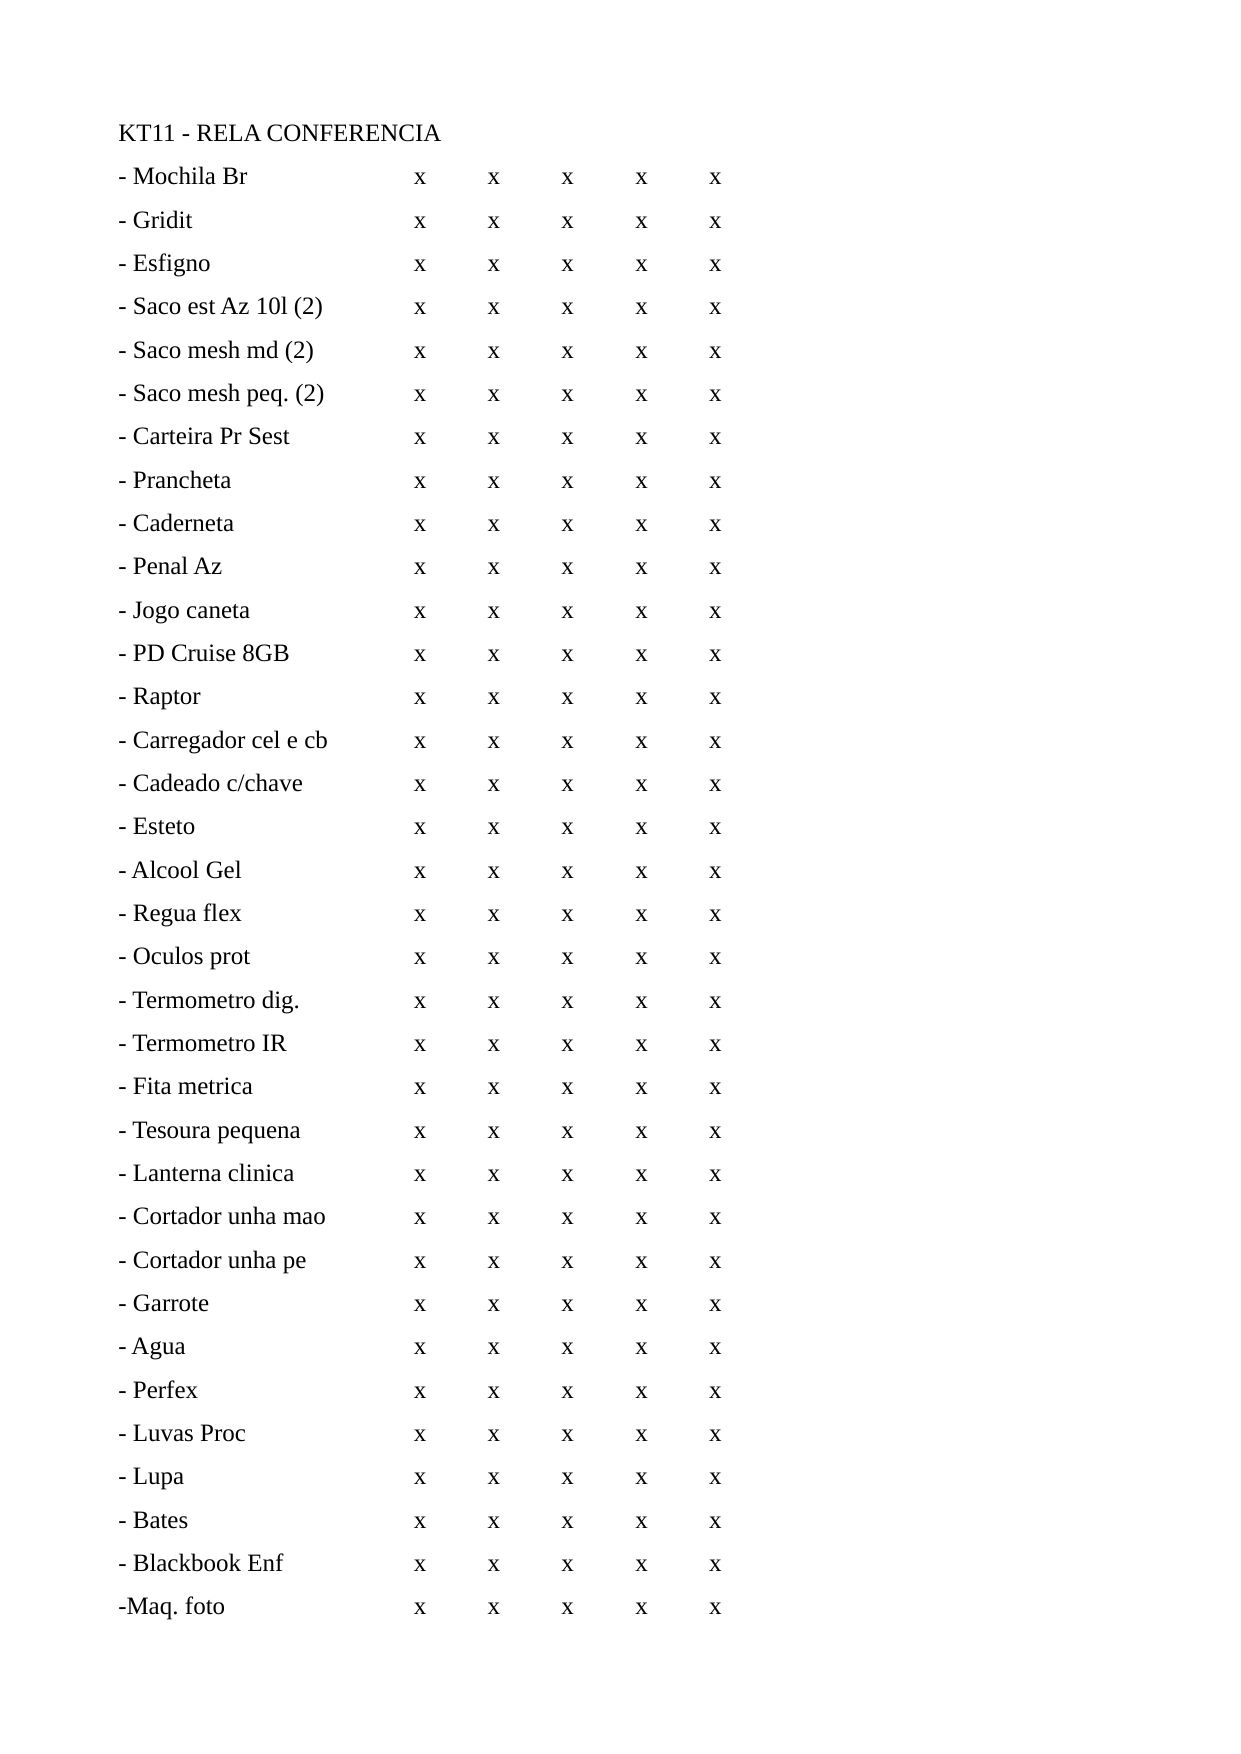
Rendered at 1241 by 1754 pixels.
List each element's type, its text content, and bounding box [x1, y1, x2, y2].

text - Esteto x x x x x [118, 811, 1122, 840]
text - Penal Az x x x x x [118, 551, 1122, 580]
text - Lupa x x x x x [118, 1461, 1122, 1490]
text - Carregador cel e cb x x x x x [118, 725, 1122, 753]
text - Luvas Proc x x x x x [118, 1418, 1122, 1447]
text - Caderneta x x x x x [118, 508, 1122, 537]
text - Termometro IR x x x x x [118, 1028, 1122, 1057]
text - Prancheta x x x x x [118, 465, 1122, 493]
text - Perfex x x x x x [118, 1375, 1122, 1403]
text - Lanterna clinica x x x x x [118, 1158, 1122, 1187]
text - Esfigno x x x x x [118, 248, 1122, 277]
text - Carteira Pr Sest x x x x x [118, 421, 1122, 450]
text - Tesoura pequena x x x x x [118, 1115, 1122, 1143]
text - Raptor x x x x x [118, 681, 1122, 710]
text - Regua flex x x x x x [118, 898, 1122, 927]
text - Saco est Az 10l (2) x x x x x [118, 291, 1122, 320]
text -Maq. foto x x x x x [118, 1591, 1122, 1620]
text - Garrote x x x x x [118, 1288, 1122, 1317]
text - Mochila Br x x x x x [118, 161, 1122, 190]
text - Agua x x x x x [118, 1331, 1122, 1360]
text - Jogo caneta x x x x x [118, 595, 1122, 623]
text - Bates x x x x x [118, 1505, 1122, 1533]
text - Cadeado c/chave x x x x x [118, 768, 1122, 797]
text - Gridit x x x x x [118, 205, 1122, 233]
text - Saco mesh peq. (2) x x x x x [118, 378, 1122, 407]
text - Blackbook Enf x x x x x [118, 1548, 1122, 1577]
text - Oculos prot x x x x x [118, 941, 1122, 970]
text - Cortador unha pe x x x x x [118, 1245, 1122, 1273]
text - Saco mesh md (2) x x x x x [118, 335, 1122, 363]
text - Fita metrica x x x x x [118, 1071, 1122, 1100]
text - Termometro dig. x x x x x [118, 985, 1122, 1013]
text - PD Cruise 8GB x x x x x [118, 638, 1122, 667]
text KT11 - RELA CONFERENCIA [118, 118, 1122, 147]
text - Alcool Gel x x x x x [118, 855, 1122, 883]
text - Cortador unha mao x x x x x [118, 1201, 1122, 1230]
